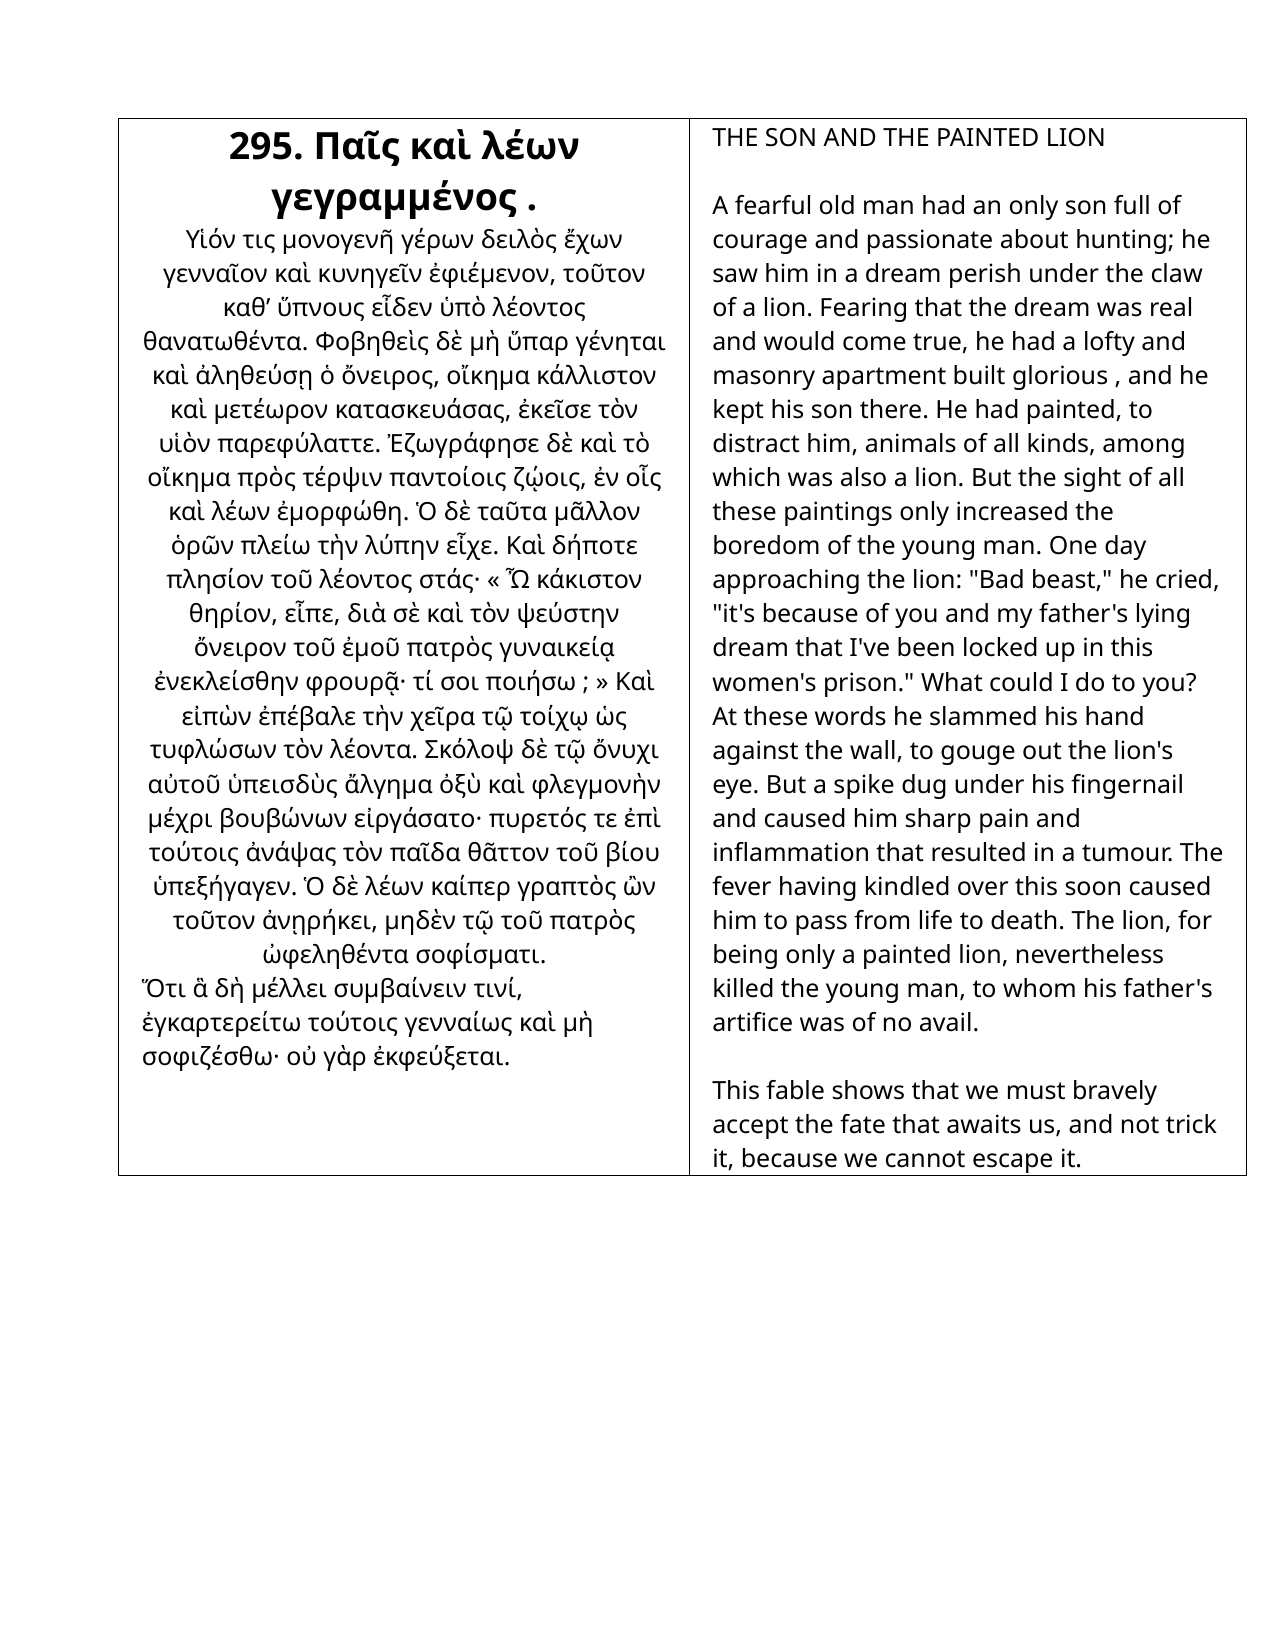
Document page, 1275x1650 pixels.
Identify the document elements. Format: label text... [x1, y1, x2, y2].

table_cell THE SON AND THE PAINTED LION A fearful old man had an only son full of courage and passionate about hunting; he saw him in a dream perish under the claw of a lion. Fearing that the dream was real and would come true, he had a lofty and masonry apartment built glorious , and he kept his son there. He had painted, to distract him, animals of all kinds, among which was also a lion. But the sight of all these paintings only increased the boredom of the young man. One day approaching the lion: "Bad beast," he cried, "it's because of you and my father's lying dream that I've been locked up in this women's prison." What could I do to you? At these words he slammed his hand against the wall, to gouge out the lion's eye. But a spike dug under his fingernail and caused him sharp pain and inflammation that resulted in a tumour. The fever having kindled over this soon caused him to pass from life to death. The lion, for being only a painted lion, nevertheless killed the young man, to whom his father's artifice was of no avail. This fable shows that we must bravely accept the fate that awaits us, and not trick it, because we cannot escape it. [690, 119, 1246, 1175]
table_cell 295. Παῖς καὶ λέων γεγραμμένος . Υἱόν τις μονογενῆ γέρων δειλὸς ἔχων γενναῖον καὶ κυνηγεῖν ἐφιέμενον, τοῦτον καθ’ ὕπνους εἶδεν ὑπὸ λέοντος θανατωθέντα. Φοβηθεὶς δὲ μὴ ὕπαρ γένηται καὶ ἀληθεύσῃ ὁ ὄνειρος, οἴκημα κάλλιστον καὶ μετέωρον κατασκευάσας, ἐκεῖσε τὸν υἱὸν παρεφύλαττε. Ἐζωγράφησε δὲ καὶ τὸ οἴκημα πρὸς τέρψιν παντοίοις ζῴοις, ἐν οἷς καὶ λέων ἐμορφώθη. Ὁ δὲ ταῦτα μᾶλλον ὁρῶν πλείω τὴν λύπην εἶχε. Καὶ δήποτε πλησίον τοῦ λέοντος στάς· « Ὦ κάκιστον θηρίον, εἶπε, διὰ σὲ καὶ τὸν ψεύστην ὄνειρον τοῦ ἐμοῦ πατρὸς γυναικείᾳ ἐνεκλείσθην φρουρᾷ· τί σοι ποιήσω ; » Καὶ εἰπὼν ἐπέβαλε τὴν χεῖρα τῷ τοίχῳ ὡς τυφλώσων τὸν λέοντα. Σκόλοψ δὲ τῷ ὄνυχι αὐτοῦ ὑπεισδὺς ἄλγημα ὀξὺ καὶ φλεγμονὴν μέχρι βουβώνων εἰργάσατο· πυρετός τε ἐπὶ τούτοις ἀνάψας τὸν παῖδα θᾶττον τοῦ βίου ὑπεξήγαγεν. Ὁ δὲ λέων καίπερ γραπτὸς ὢν τοῦτον ἀνῃρήκει, μηδὲν τῷ τοῦ πατρὸς ὠφεληθέντα σοφίσματι. Ὅτι ἃ δὴ μέλλει συμβαίνειν τινί, ἐγκαρτερείτω τούτοις γενναίως καὶ μὴ σοφιζέσθω· οὐ γὰρ ἐκφεύξεται. [119, 119, 689, 1175]
